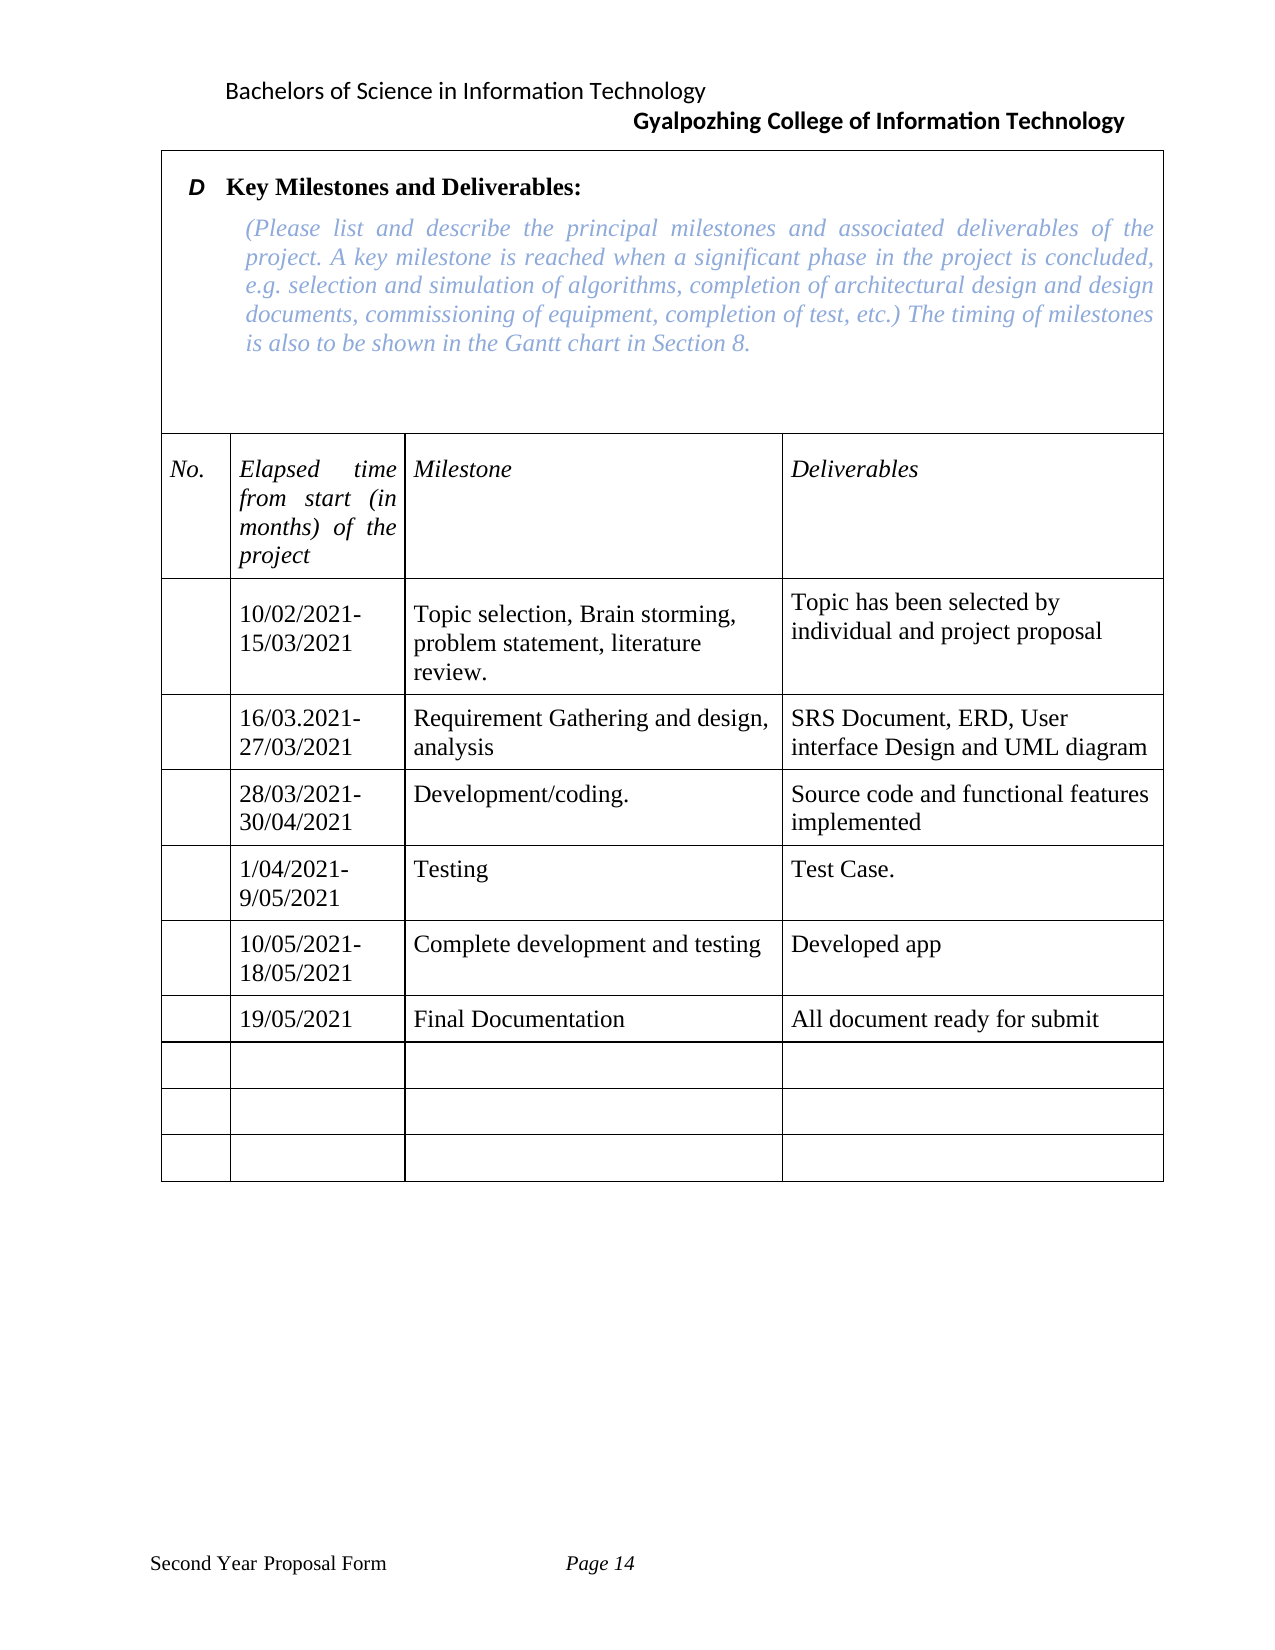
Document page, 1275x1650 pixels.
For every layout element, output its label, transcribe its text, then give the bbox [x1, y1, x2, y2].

table_cell Development/coding. [406, 770, 782, 844]
table_cell Testing [406, 846, 782, 920]
table_cell [162, 921, 230, 995]
table_cell [783, 1089, 1163, 1134]
table_cell [162, 1089, 230, 1134]
table_header Key Milestones and Deliverables: (Please list and describe the principal milestones and associated deliverables of the project. A key milestone is reached when a significant phase in the project is concluded, e.g. selection and simulation of algorithms, completion of architectural design and design documents, commissioning of equipment, completion of test, etc.) The timing of milestones is also to be shown in the Gantt chart in Section 8. [162, 151, 1163, 378]
table_cell All document ready for submit [783, 996, 1163, 1041]
table_cell 10/02/2021-15/03/2021 [231, 579, 404, 694]
table_cell Final Documentation [406, 996, 782, 1041]
table_cell SRS Document, ERD, User interface Design and UML diagram [783, 695, 1163, 769]
table_cell [162, 378, 1163, 432]
table_cell [231, 1135, 404, 1181]
table_cell 19/05/2021 [231, 996, 404, 1041]
table_cell Deliverables [783, 434, 1163, 578]
table_cell Complete development and testing [406, 921, 782, 995]
table_cell No. [162, 434, 230, 578]
table_cell 10/05/2021-18/05/2021 [231, 921, 404, 995]
table_cell Elapsed time from start (in months) of the project [231, 434, 404, 578]
table_cell Topic has been selected by individual and project proposal [783, 579, 1163, 694]
table_cell Source code and functional features implemented [783, 770, 1163, 844]
table_cell [406, 1043, 782, 1088]
table_cell [783, 1043, 1163, 1088]
table_cell [162, 846, 230, 920]
table_cell [162, 579, 230, 694]
table_cell Developed app [783, 921, 1163, 995]
table_cell Requirement Gathering and design, analysis [406, 695, 782, 769]
table_cell [162, 770, 230, 844]
table_cell Milestone [406, 434, 782, 578]
table_cell [783, 1135, 1163, 1181]
table_cell [162, 1135, 230, 1181]
table_cell Test Case. [783, 846, 1163, 920]
table_cell [406, 1089, 782, 1134]
table_cell [162, 996, 230, 1041]
table_cell 16/03.2021-27/03/2021 [231, 695, 404, 769]
table_cell [231, 1089, 404, 1134]
table_cell [162, 695, 230, 769]
table_cell 28/03/2021-30/04/2021 [231, 770, 404, 844]
table_cell [406, 1135, 782, 1181]
table_cell Topic selection, Brain storming, problem statement, literature review. [406, 579, 782, 694]
table_cell [231, 1043, 404, 1088]
table_cell 1/04/2021-9/05/2021 [231, 846, 404, 920]
table_cell [162, 1043, 230, 1088]
